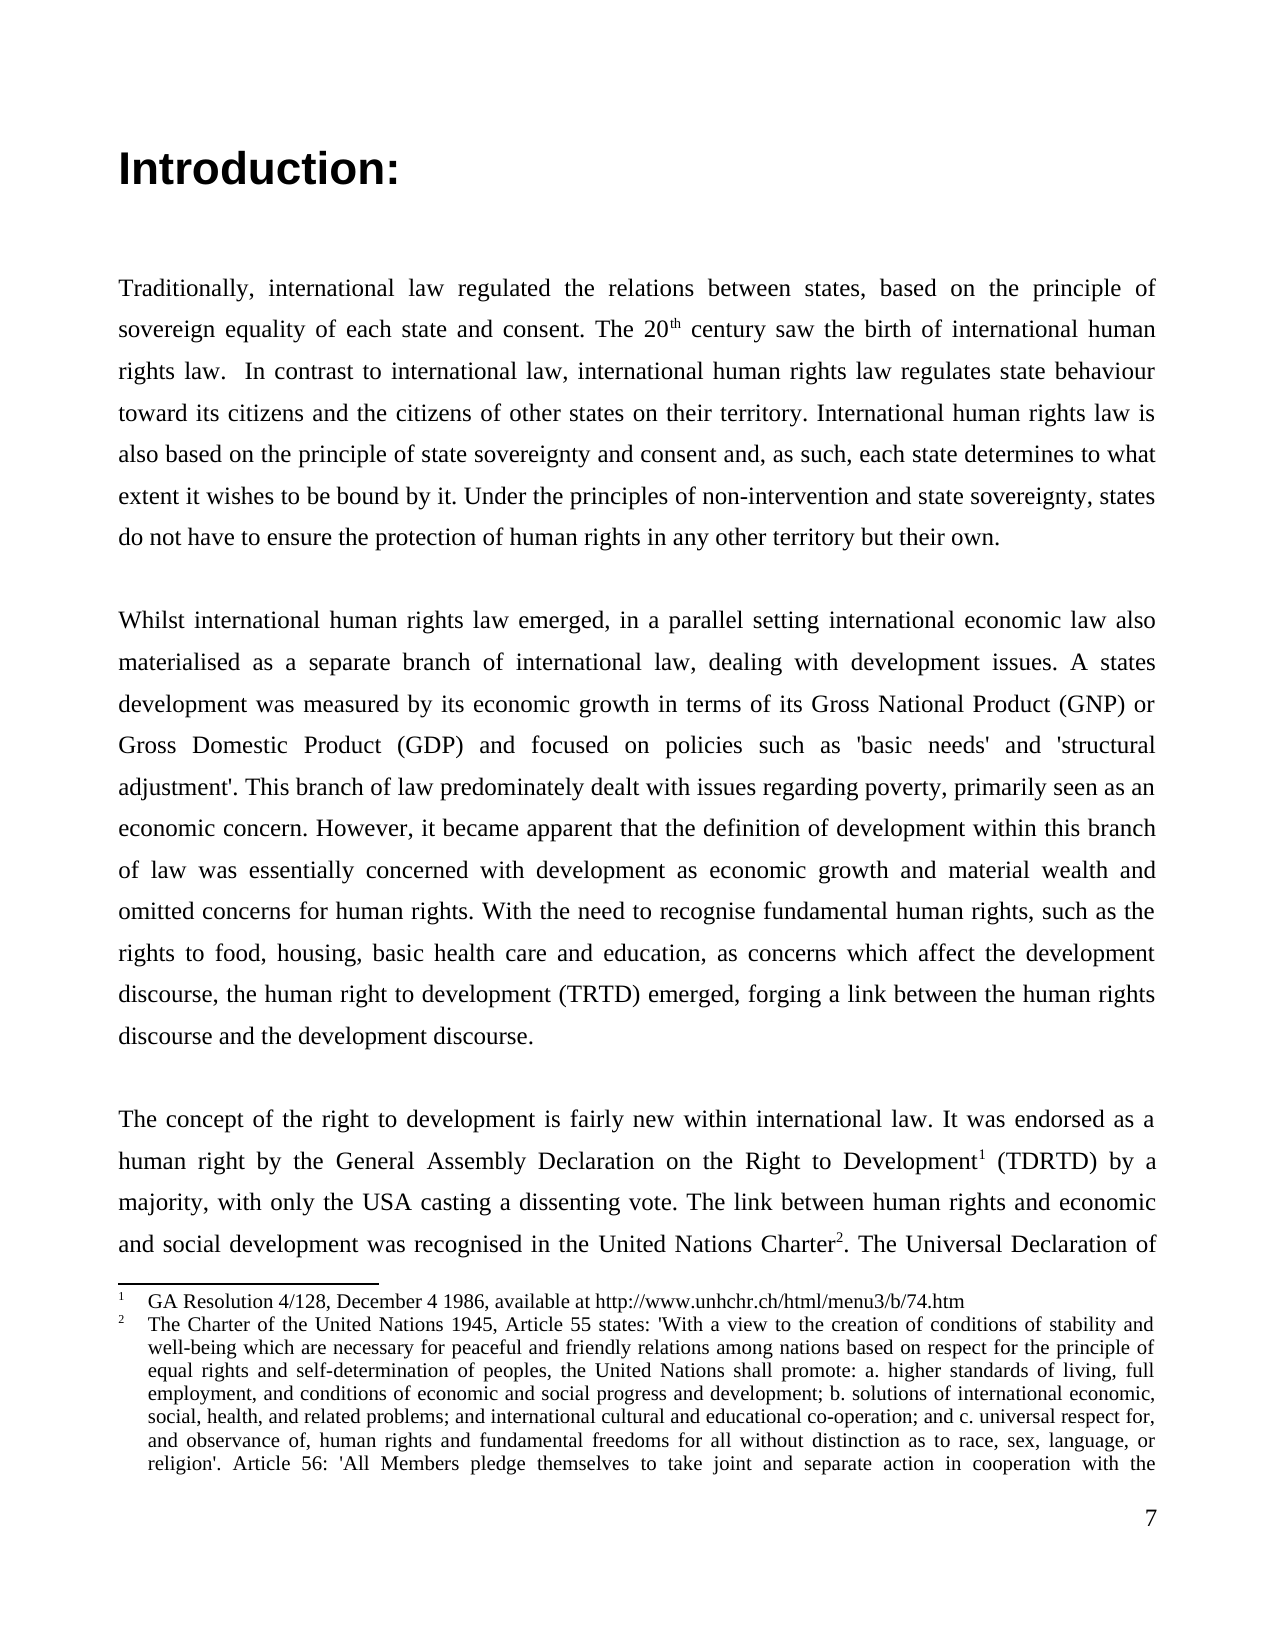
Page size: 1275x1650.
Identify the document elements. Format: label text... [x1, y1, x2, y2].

text Whilst international human rights law emerged, in a parallel setting international economic law also materialised as a separate branch of international law, dealing with development issues. A states development was measured by its economic growth in terms of its Gross National Product (GNP) or Gross Domestic Product (GDP) and focused on policies such as 'basic needs' and 'structural adjustment'. This branch of law predominately dealt with issues regarding poverty, primarily seen as an economic concern. However, it became apparent that the definition of development within this branch of law was essentially concerned with development as economic growth and material wealth and omitted concerns for human rights. With the need to recognise fundamental human rights, such as the rights to food, housing, basic health care and education, as concerns which affect the development discourse, the human right to development (TRTD) emerged, forging a link between the human rights discourse and the development discourse. [118, 607, 1157, 1050]
text GA Resolution 4/128, December 4 1986, available at http://www.unhchr.ch/html/menu3/b/74.htm [118, 1290, 1157, 1313]
text The Charter of the United Nations 1945, Article 55 states: 'With a view to the creation of conditions of stability and well-being which are necessary for peaceful and friendly relations among nations based on respect for the principle of equal rights and self-determination of peoples, the United Nations shall promote: a. higher standards of living, full employment, and conditions of economic and social progress and development; b. solutions of international economic, social, health, and related problems; and international cultural and educational co-operation; and c. universal respect for, and observance of, human rights and fundamental freedoms for all without distinction as to race, sex, language, or religion'. Article 56: 'All Members pledge themselves to take joint and separate action in cooperation with the [118, 1313, 1157, 1475]
text Traditionally, international law regulated the relations between states, based on the principle of sovereign equality of each state and consent. The 20th century saw the birth of international human rights law. In contrast to international law, international human rights law regulates state behaviour toward its citizens and the citizens of other states on their territory. International human rights law is also based on the principle of state sovereignty and consent and, as such, each state determines to what extent it wishes to be bound by it. Under the principles of non-intervention and state sovereignty, states do not have to ensure the protection of human rights in any other territory but their own. [118, 274, 1157, 551]
text The concept of the right to development is fairly new within international law. It was endorsed as a human right by the General Assembly Declaration on the Right to Development (TDRTD) by a majority, with only the USA casting a dissenting vote. The link between human rights and economic and social development was recognised in the United Nations Charter. The Universal Declaration of Human Rights, declared that human rights encompassed both civil and political rights (CPR’s) and Economic, social and cultural rights (ESCR’s). During the cold war, disagreement occurred regarding the unity of such rights, which resulted in the adoption of two separate covenants, the International Covenant on Civil and Political Rights (ICCPR) and the International Covenant on Economic, Social and Cultural rights (ICESCR). This created a hierarchy between rights which was not envisaged by the Universal Declaration and as such, CPR’s were given priority over ESCR’s, by many states. Although neither covenant specifically address TRTD, TDRTD re-integrates CPR's and ESCR’s as indivisible and interdependent. [118, 1105, 1157, 1258]
subtitle Introduction: [118, 143, 1157, 194]
